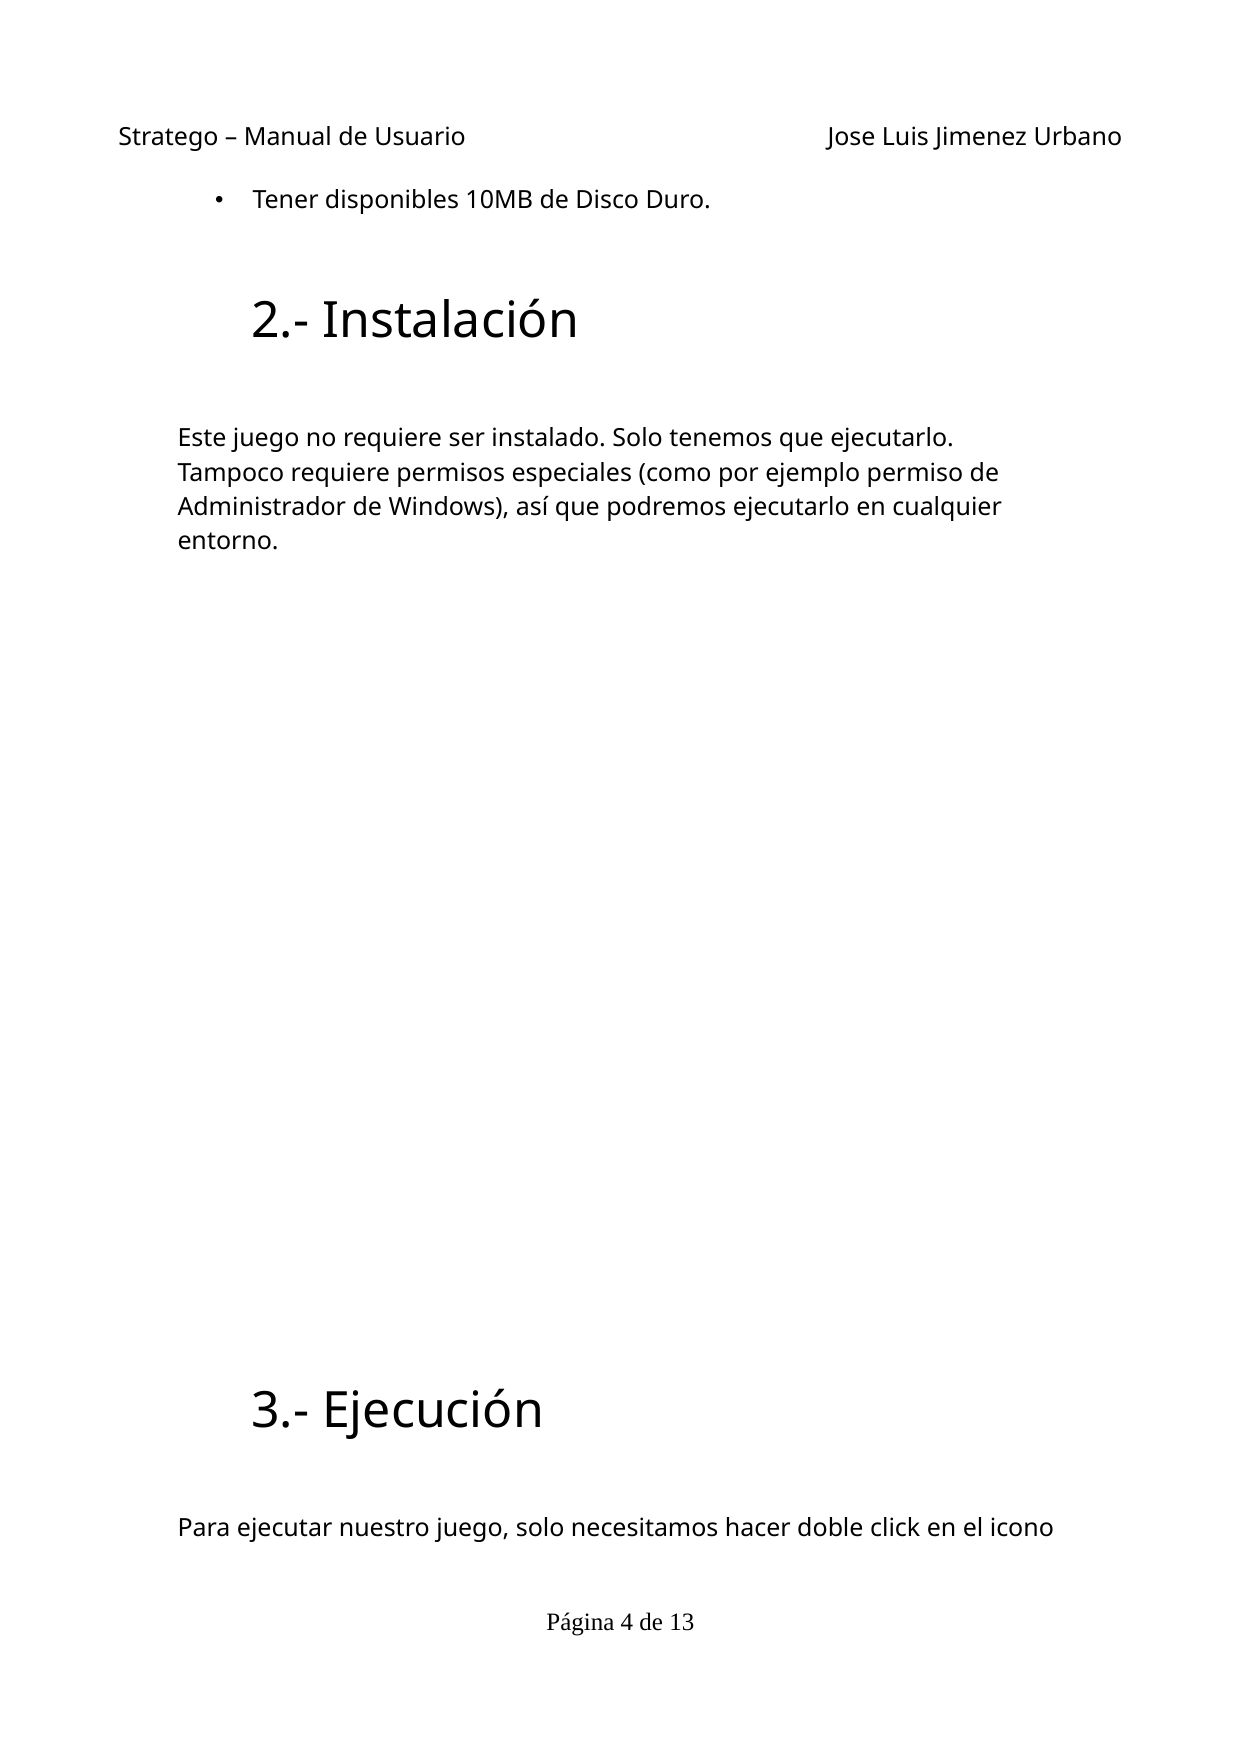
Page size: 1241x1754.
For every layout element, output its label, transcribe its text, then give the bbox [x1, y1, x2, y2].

list Tener disponibles 10MB de Disco Duro. [215, 182, 1122, 216]
text 3.- Ejecución [177, 1374, 1063, 1442]
text Para ejecutar nuestro juego, solo necesitamos hacer doble click en el icono [177, 1510, 1063, 1544]
text 2.- Instalación [177, 284, 1063, 352]
text Tampoco requiere permisos especiales (como por ejemplo permiso de Administrador de Windows), así que podremos ejecutarlo en cualquier entorno. [177, 454, 1063, 556]
text Este juego no requiere ser instalado. Solo tenemos que ejecutarlo. [177, 420, 1063, 454]
